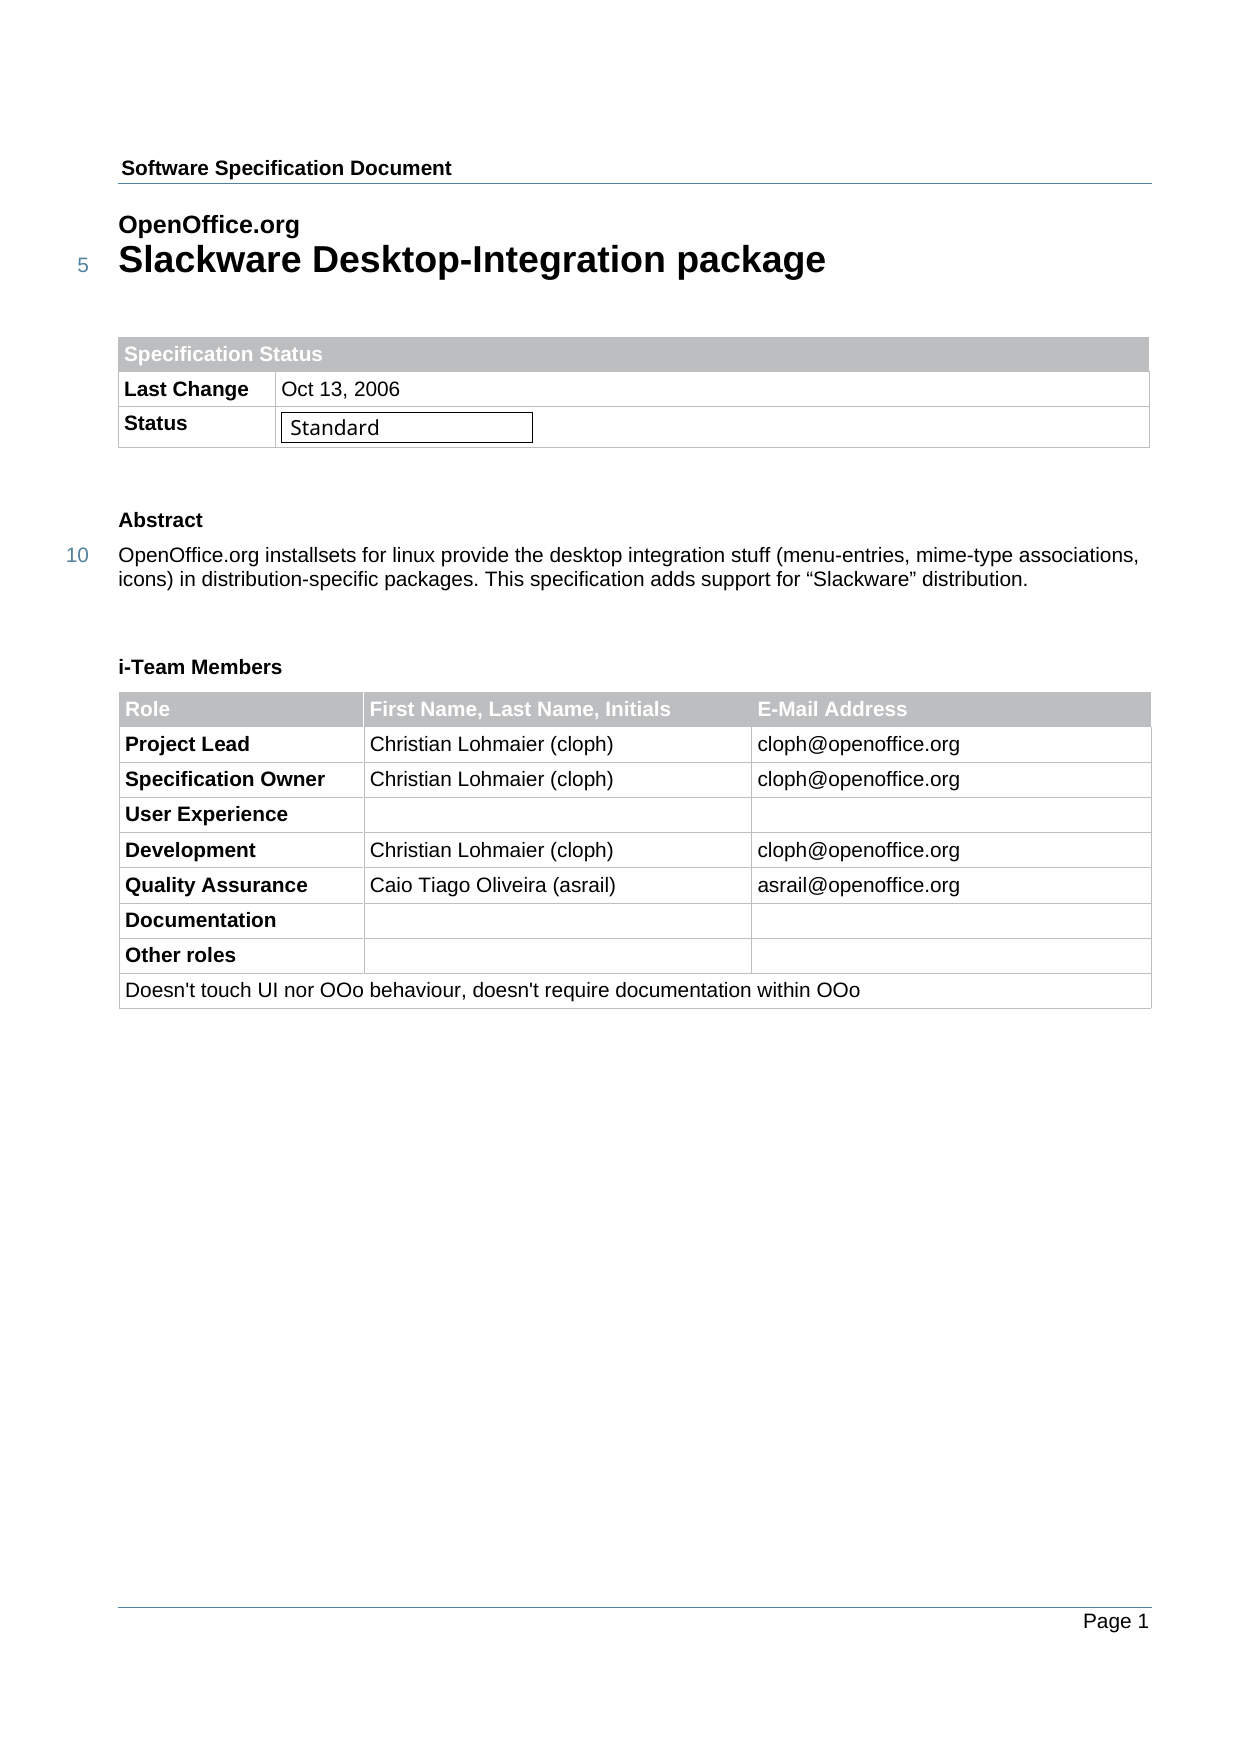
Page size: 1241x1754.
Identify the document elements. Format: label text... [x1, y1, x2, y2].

table_cell [752, 904, 1151, 938]
table_cell Specification Owner [120, 763, 363, 797]
table_cell Other roles [120, 939, 363, 973]
table_cell cloph@openoffice.org [752, 727, 1151, 762]
table_cell Caio Tiago Oliveira (asrail) [365, 868, 751, 903]
table_cell asrail@openoffice.org [752, 868, 1151, 903]
table_cell [365, 798, 751, 832]
text OpenOffice.org [118, 211, 1152, 239]
subtitle i-Team Members [118, 656, 1152, 679]
table_cell Oct 13, 2006 [276, 372, 1149, 406]
table_cell User Experience [120, 798, 363, 832]
table_cell Project Lead [120, 727, 363, 762]
text Slackware Desktop-Integration package [118, 239, 1152, 281]
table_header E-Mail Address [751, 692, 1151, 727]
table_cell Development [120, 833, 363, 867]
table_cell cloph@openoffice.org [752, 763, 1151, 797]
table_cell Documentation [120, 904, 363, 938]
table_cell Status [119, 407, 275, 447]
table_cell [365, 939, 751, 973]
table_cell Last Change [119, 372, 275, 406]
table_header First Name, Last Name, Initials [364, 692, 751, 727]
table_cell Christian Lohmaier (cloph) [365, 833, 751, 867]
table_cell Quality Assurance [120, 868, 363, 903]
table_cell PRELIMINARY status is the initial conception of a specification. STANDARD A specification with status Standard is considered to be stable and has the approval of the i-Team. OBSOLETE An Obsolete specification is a specification that has been identified unnecessary. For example due to; technology changes or changes in other standards or specifications. [276, 407, 1149, 447]
text OpenOffice.org installsets for linux provide the desktop integration stuff (menu-entries, mime-type associations, icons) in distribution-specific packages. This specification adds support for “Slackware” distribution. [118, 544, 1152, 590]
table_cell [365, 904, 751, 938]
subtitle Abstract [118, 508, 1152, 531]
table_header Role [119, 692, 363, 727]
table_cell [752, 939, 1151, 973]
table_cell Doesn't touch UI nor OOo behaviour, doesn't require documentation within OOo [120, 974, 1151, 1008]
table_cell [752, 798, 1151, 832]
text Software Specification Document [118, 154, 1152, 183]
table_cell Christian Lohmaier (cloph) [365, 727, 751, 762]
table_cell Christian Lohmaier (cloph) [365, 763, 751, 797]
table_header Specification Status [118, 337, 1149, 371]
table_cell cloph@openoffice.org [752, 833, 1151, 867]
